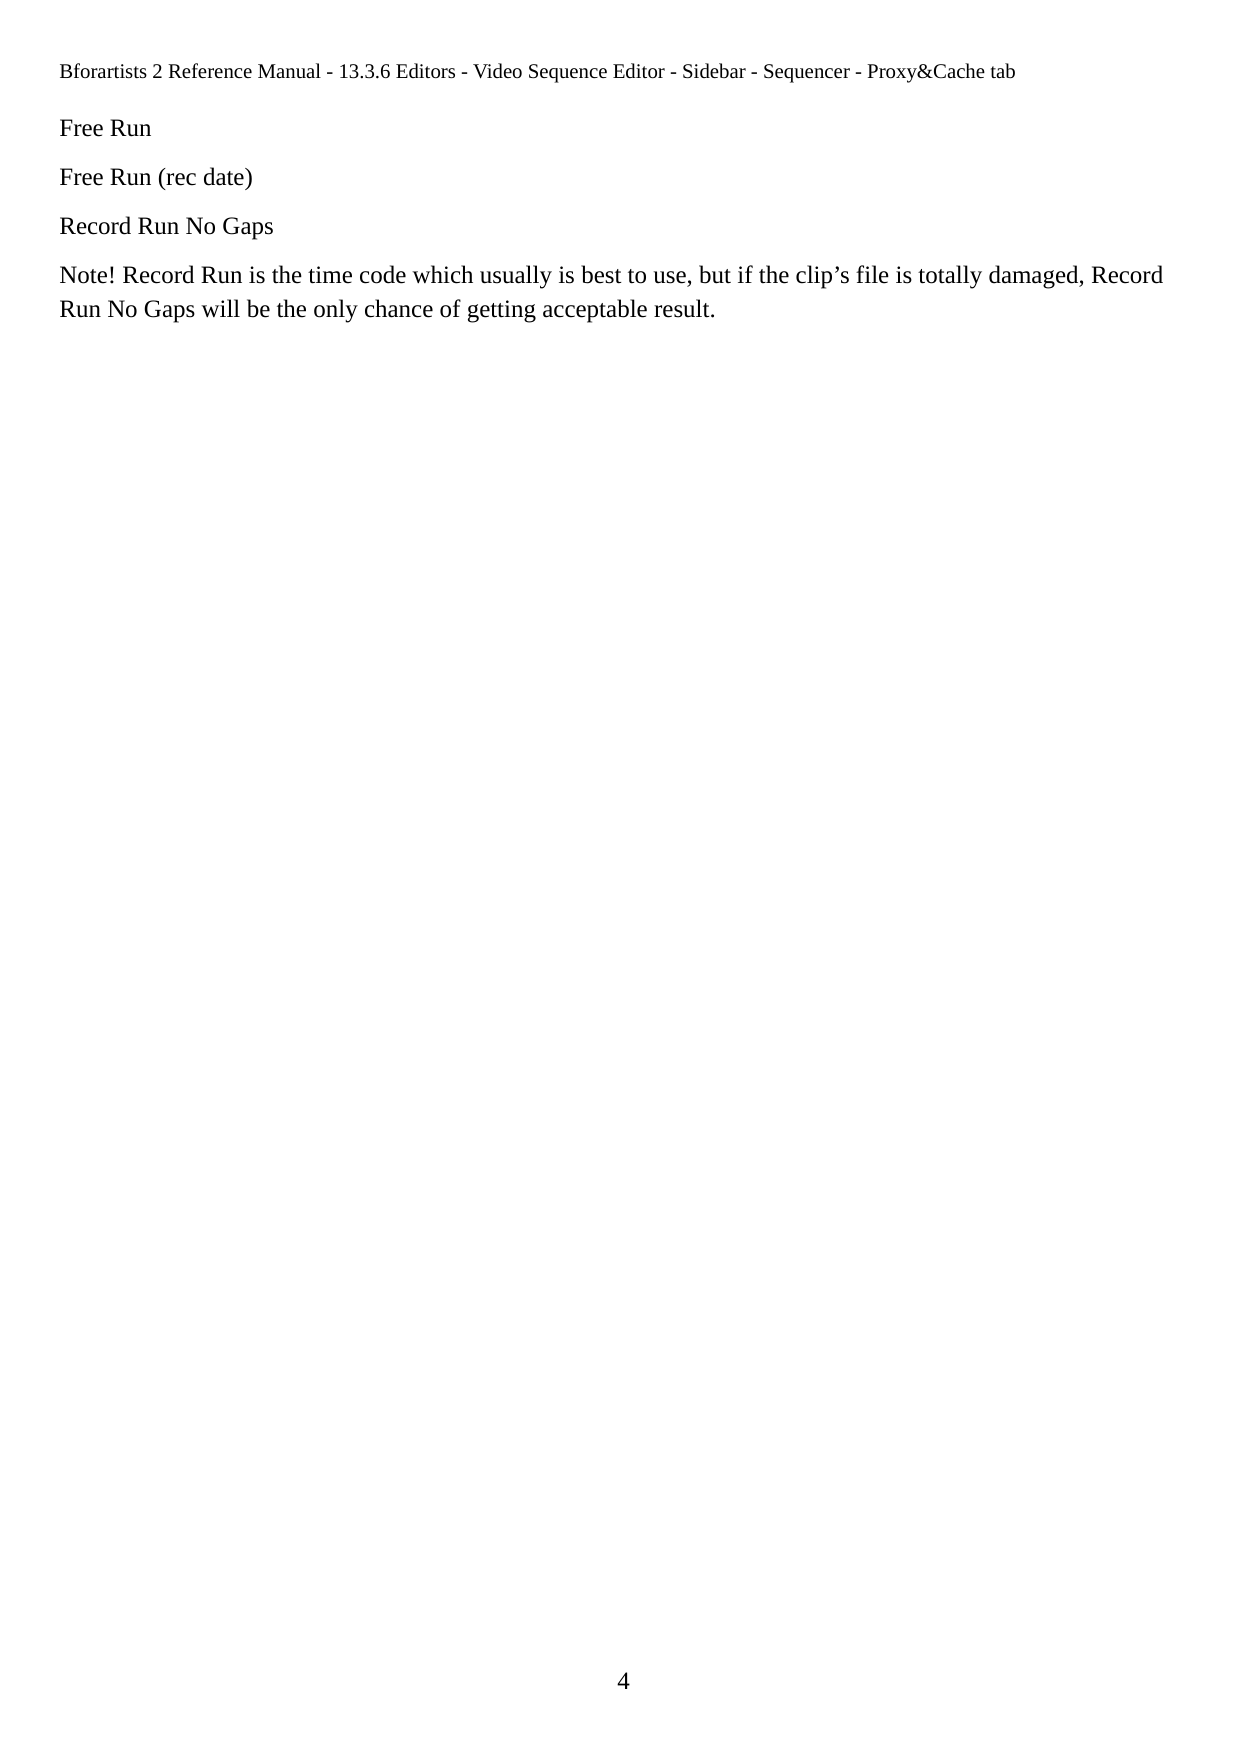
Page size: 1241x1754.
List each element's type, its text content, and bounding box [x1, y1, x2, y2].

text Free Run (rec date) [59, 162, 1181, 190]
text Free Run [59, 113, 1181, 141]
text Record Run No Gaps [59, 211, 1181, 239]
text Note! Record Run is the time code which usually is best to use, but if the clip’s file is totally damaged, Record Run No Gaps will be the only chance of getting acceptable result. [59, 260, 1181, 323]
